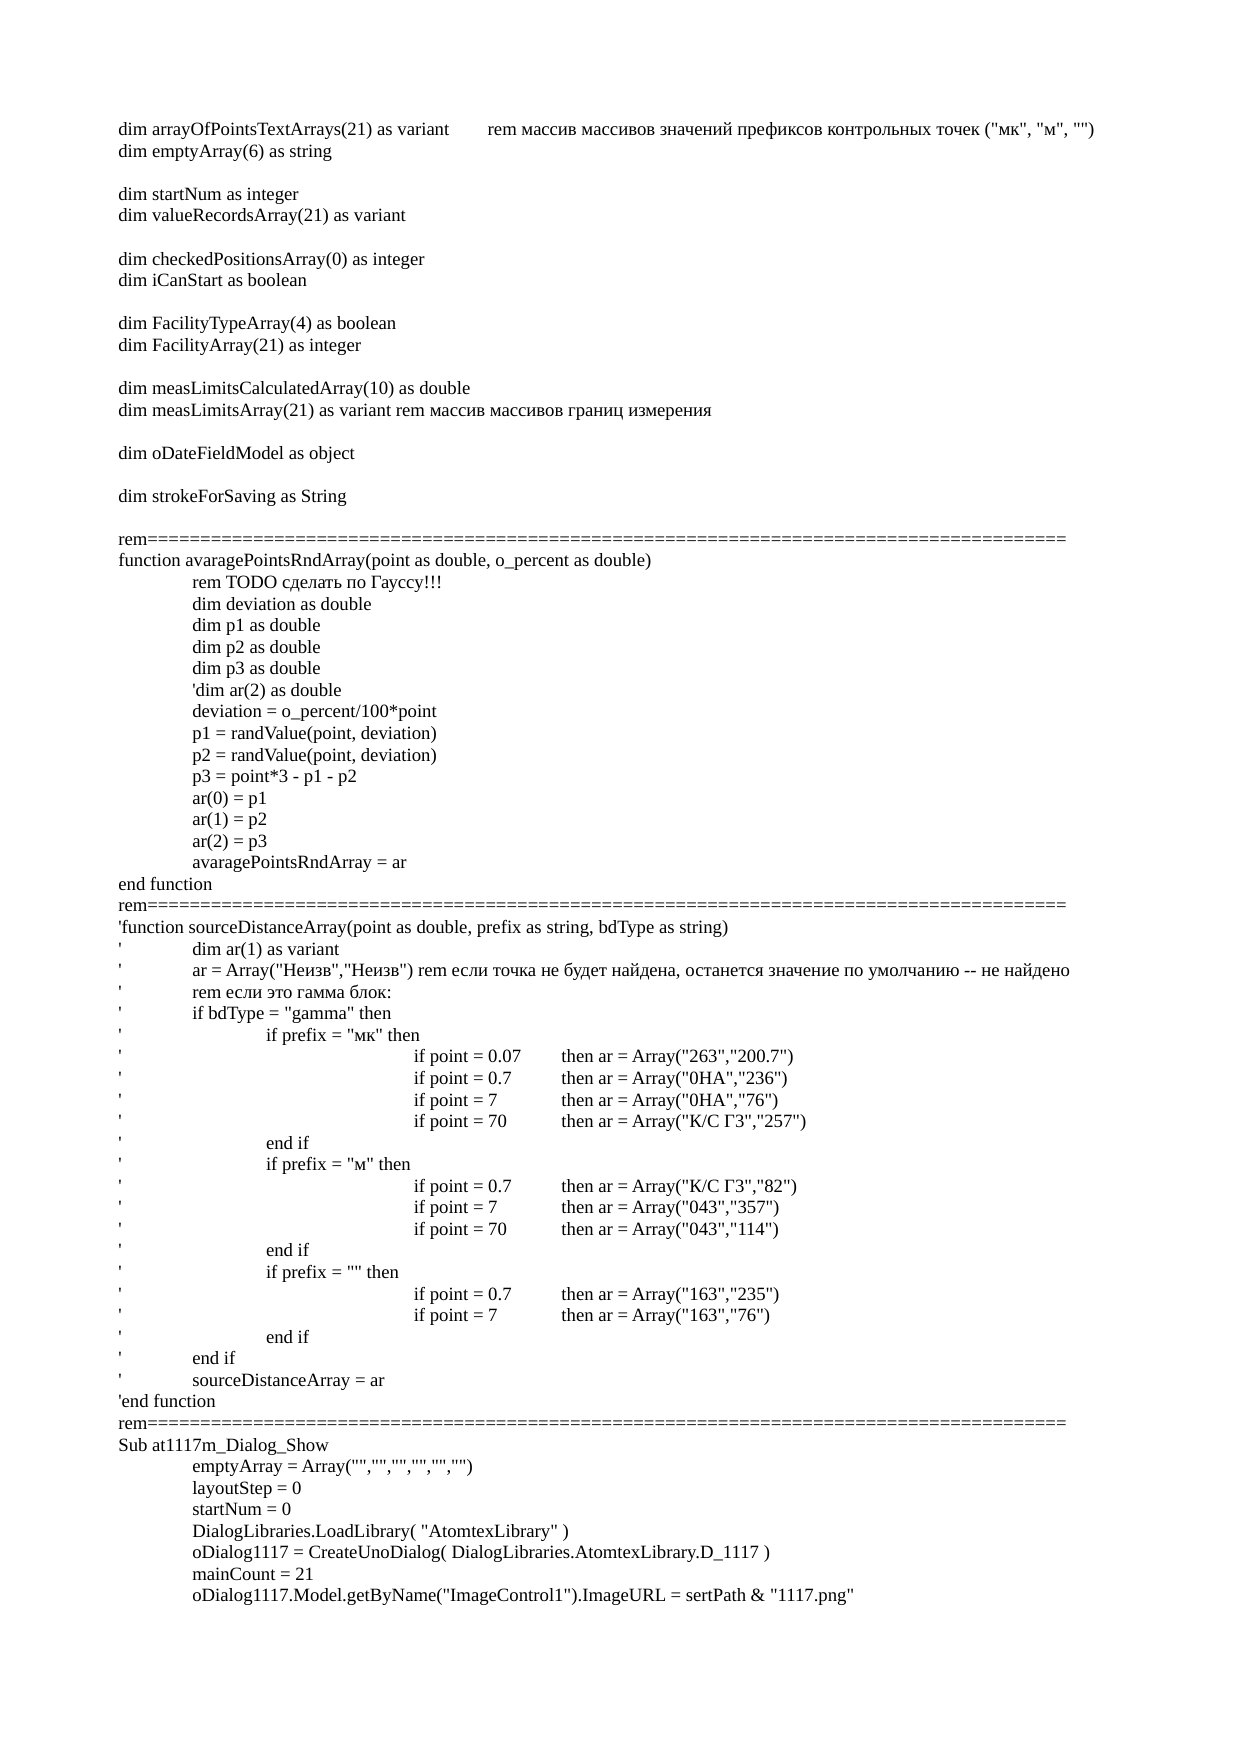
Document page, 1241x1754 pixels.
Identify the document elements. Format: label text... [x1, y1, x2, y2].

text dim startNum as integer [118, 183, 1122, 204]
text ar(0) = p1 [118, 787, 1122, 808]
text function avaragePointsRndArray(point as double, o_percent as double) [118, 549, 1122, 571]
text rem======================================================================================= [118, 1412, 1122, 1433]
text ' if point = 7 then ar = Array("0НА","76") [118, 1088, 1122, 1110]
text ar(2) = p3 [118, 830, 1122, 851]
text dim oDateFieldModel as object [118, 442, 1122, 463]
text dim deviation as double [118, 592, 1122, 614]
text layoutStep = 0 [118, 1477, 1122, 1498]
text ' if point = 70 then ar = Array("043","114") [118, 1218, 1122, 1239]
text oDialog1117 = CreateUnoDialog( DialogLibraries.AtomtexLibrary.D_1117 ) [118, 1541, 1122, 1563]
text Sub at1117m_Dialog_Show [118, 1433, 1122, 1455]
text ' if point = 7 then ar = Array("043","357") [118, 1196, 1122, 1218]
text ' end if [118, 1347, 1122, 1369]
text ' if point = 0.7 then ar = Array("163","235") [118, 1282, 1122, 1304]
text ' end if [118, 1326, 1122, 1347]
text rem TODO сделать по Гауссу!!! [118, 571, 1122, 592]
text 'function sourceDistanceArray(point as double, prefix as string, bdType as string) [118, 916, 1122, 937]
text rem======================================================================================= [118, 894, 1122, 916]
text ' if prefix = "м" then [118, 1153, 1122, 1175]
text ' rem если это гамма блок: [118, 981, 1122, 1002]
text avaragePointsRndArray = ar [118, 851, 1122, 873]
text dim iCanStart as boolean [118, 269, 1122, 291]
text end function [118, 873, 1122, 894]
text p2 = randValue(point, deviation) [118, 743, 1122, 765]
text ' if point = 0.7 then ar = Array("0НА","236") [118, 1067, 1122, 1088]
text 'dim ar(2) as double [118, 679, 1122, 700]
text dim FacilityTypeArray(4) as boolean [118, 312, 1122, 334]
text ' ar = Array("Неизв","Неизв") rem если точка не будет найдена, останется значение по умолчанию -- не найдено [118, 959, 1122, 981]
text dim strokeForSaving as String [118, 485, 1122, 506]
text ' end if [118, 1239, 1122, 1261]
text dim p1 as double [118, 614, 1122, 636]
text deviation = o_percent/100*point [118, 700, 1122, 722]
text oDialog1117.Model.getByName("ImageControl1").ImageURL = sertPath & "1117.png" [118, 1584, 1122, 1606]
text 'end function [118, 1390, 1122, 1412]
text dim measLimitsArray(21) as variant rem массив массивов границ измерения [118, 398, 1122, 420]
text p3 = point*3 - p1 - p2 [118, 765, 1122, 787]
text dim valueRecordsArray(21) as variant [118, 204, 1122, 226]
text dim p2 as double [118, 636, 1122, 657]
text ' if point = 70 then ar = Array("К/С Г3","257") [118, 1110, 1122, 1132]
text dim emptyArray(6) as string [118, 140, 1122, 161]
text emptyArray = Array("","","","","","") [118, 1455, 1122, 1477]
text dim measLimitsCalculatedArray(10) as double [118, 377, 1122, 398]
text startNum = 0 [118, 1498, 1122, 1520]
text ' if bdType = "gamma" then [118, 1002, 1122, 1024]
text ' if prefix = "мк" then [118, 1024, 1122, 1045]
text p1 = randValue(point, deviation) [118, 722, 1122, 743]
text dim p3 as double [118, 657, 1122, 679]
text mainCount = 21 [118, 1563, 1122, 1584]
text ar(1) = p2 [118, 808, 1122, 830]
text rem======================================================================================= [118, 528, 1122, 549]
text ' if point = 0.7 then ar = Array("К/С Г3","82") [118, 1175, 1122, 1196]
text dim checkedPositionsArray(0) as integer [118, 247, 1122, 269]
text dim arrayOfPointsTextArrays(21) as variant rem массив массивов значений префиксов контрольных точек ("мк", "м", "") [118, 118, 1122, 140]
text ' sourceDistanceArray = ar [118, 1369, 1122, 1390]
text dim FacilityArray(21) as integer [118, 334, 1122, 355]
text DialogLibraries.LoadLibrary( "AtomtexLibrary" ) [118, 1520, 1122, 1541]
text ' dim ar(1) as variant [118, 937, 1122, 959]
text ' if prefix = "" then [118, 1261, 1122, 1282]
text ' if point = 0.07 then ar = Array("263","200.7") [118, 1045, 1122, 1067]
text ' end if [118, 1132, 1122, 1153]
text ' if point = 7 then ar = Array("163","76") [118, 1304, 1122, 1326]
